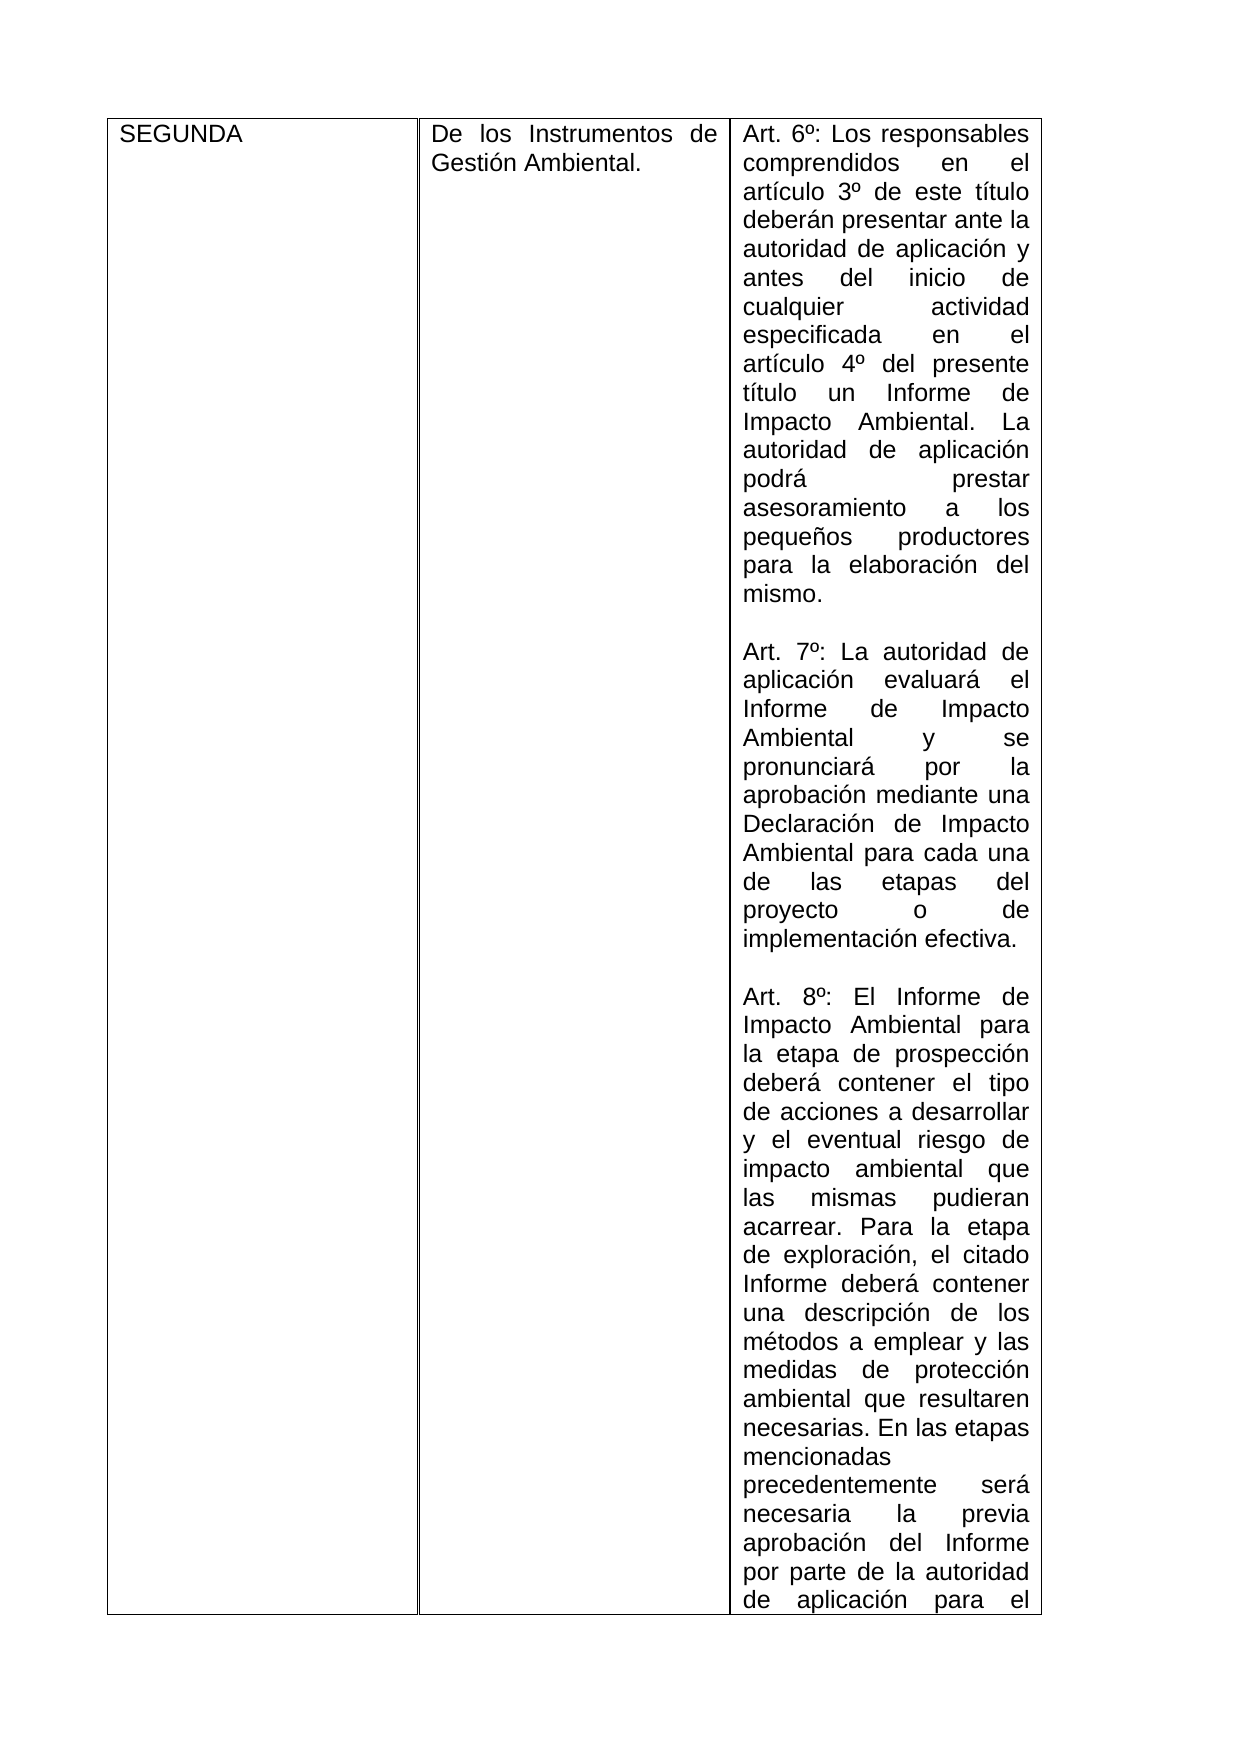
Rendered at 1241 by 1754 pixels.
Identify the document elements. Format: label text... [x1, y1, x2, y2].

table_cell Art. 6º: Los responsables comprendidos en el artículo 3º de este título deberán presentar ante la autoridad de aplicación y antes del inicio de cualquier actividad especificada en el artículo 4º del presente título un Informe de Impacto Ambiental. La autoridad de aplicación podrá prestar asesoramiento a los pequeños productores para la elaboración del mismo. Art. 7º: La autoridad de aplicación evaluará el Informe de Impacto Ambiental y se pronunciará por la aprobación mediante una Declaración de Impacto Ambiental para cada una de las etapas del proyecto o de implementación efectiva. Art. 8º: El Informe de Impacto Ambiental para la etapa de prospección deberá contener el tipo de acciones a desarrollar y el eventual riesgo de impacto ambiental que las mismas pudieran acarrear. Para la etapa de exploración, el citado Informe deberá contener una descripción de los métodos a emplear y las medidas de protección ambiental que resultaren necesarias. En las etapas mencionadas precedentemente será necesaria la previa aprobación del Informe por parte de la autoridad de aplicación para el [731, 119, 1041, 1614]
table_cell De los Instrumentos de Gestión Ambiental. [420, 119, 729, 1614]
table_cell SEGUNDA [108, 119, 417, 1614]
